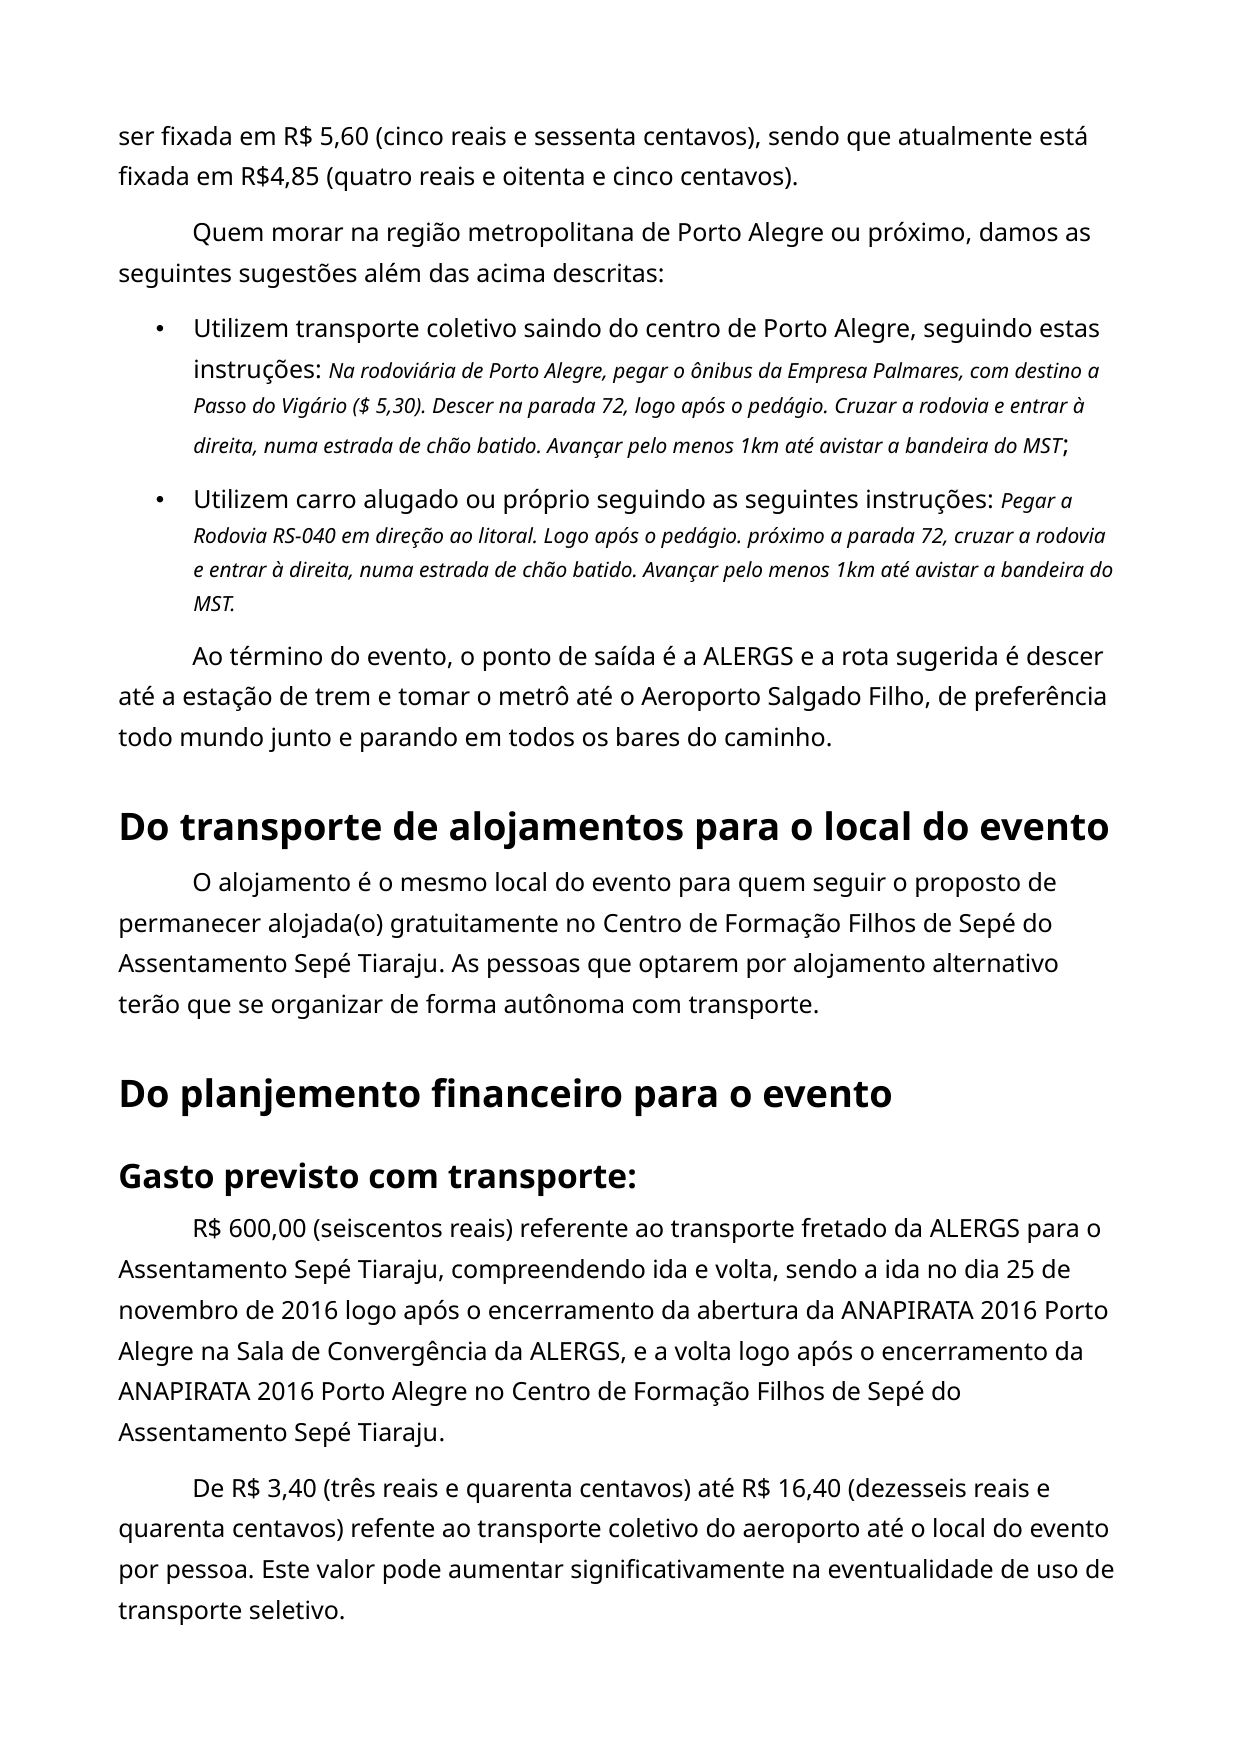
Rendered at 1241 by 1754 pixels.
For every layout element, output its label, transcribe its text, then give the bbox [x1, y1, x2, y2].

text Quem morar na região metropolitana de Porto Alegre ou próximo, damos as seguintes sugestões além das acima descritas: [118, 214, 1122, 289]
subtitle Do planjemento financeiro para o evento [118, 1067, 1122, 1119]
subtitle Gasto previsto com transporte: [118, 1152, 1122, 1198]
list Utilizem carro alugado ou próprio seguindo as seguintes instruções: Pegar a Rodovia RS-040 em direção ao litoral. Logo após o pedágio. próximo a parada 72, cruzar a rodovia e entrar à direita, numa estrada de chão batido. Avançar pelo menos 1km até avistar a bandeira do MST. [156, 482, 1122, 618]
text R$ 600,00 (seiscentos reais) referente ao transporte fretado da ALERGS para o Assentamento Sepé Tiaraju, compreendendo ida e volta, sendo a ida no dia 25 de novembro de 2016 logo após o encerramento da abertura da ANAPIRATA 2016 Porto Alegre na Sala de Convergência da ALERGS, e a volta logo após o encerramento da ANAPIRATA 2016 Porto Alegre no Centro de Formação Filhos de Sepé do Assentamento Sepé Tiaraju. [118, 1211, 1122, 1449]
text De R$ 3,40 (três reais e quarenta centavos) até R$ 16,40 (dezesseis reais e quarenta centavos) refente ao transporte coletivo do aeroporto até o local do evento por pessoa. Este valor pode aumentar significativamente na eventualidade de uso de transporte seletivo. [118, 1470, 1122, 1627]
list Utilizem transporte coletivo saindo do centro de Porto Alegre, seguindo estas instruções: Na rodoviária de Porto Alegre, pegar o ônibus da Empresa Palmares, com destino a Passo do Vigário ($ 5,30). Descer na parada 72, logo após o pedágio. Cruzar a rodovia e entrar à direita, numa estrada de chão batido. Avançar pelo menos 1km até avistar a bandeira do MST; [156, 311, 1122, 460]
text O alojamento é o mesmo local do evento para quem seguir o proposto de permanecer alojada(o) gratuitamente no Centro de Formação Filhos de Sepé do Assentamento Sepé Tiaraju. As pessoas que optarem por alojamento alternativo terão que se organizar de forma autônoma com transporte. [118, 864, 1122, 1021]
text Ao término do evento, o ponto de saída é a ALERGS e a rota sugerida é descer até a estação de trem e tomar o metrô até o Aeroporto Salgado Filho, de preferência todo mundo junto e parando em todos os bares do caminho. [118, 638, 1122, 754]
subtitle Do transporte de alojamentos para o local do evento [118, 800, 1122, 852]
text ser fixada em R$ 5,60 (cinco reais e sessenta centavos), sendo que atualmente está fixada em R$4,85 (quatro reais e oitenta e cinco centavos). [118, 118, 1122, 193]
